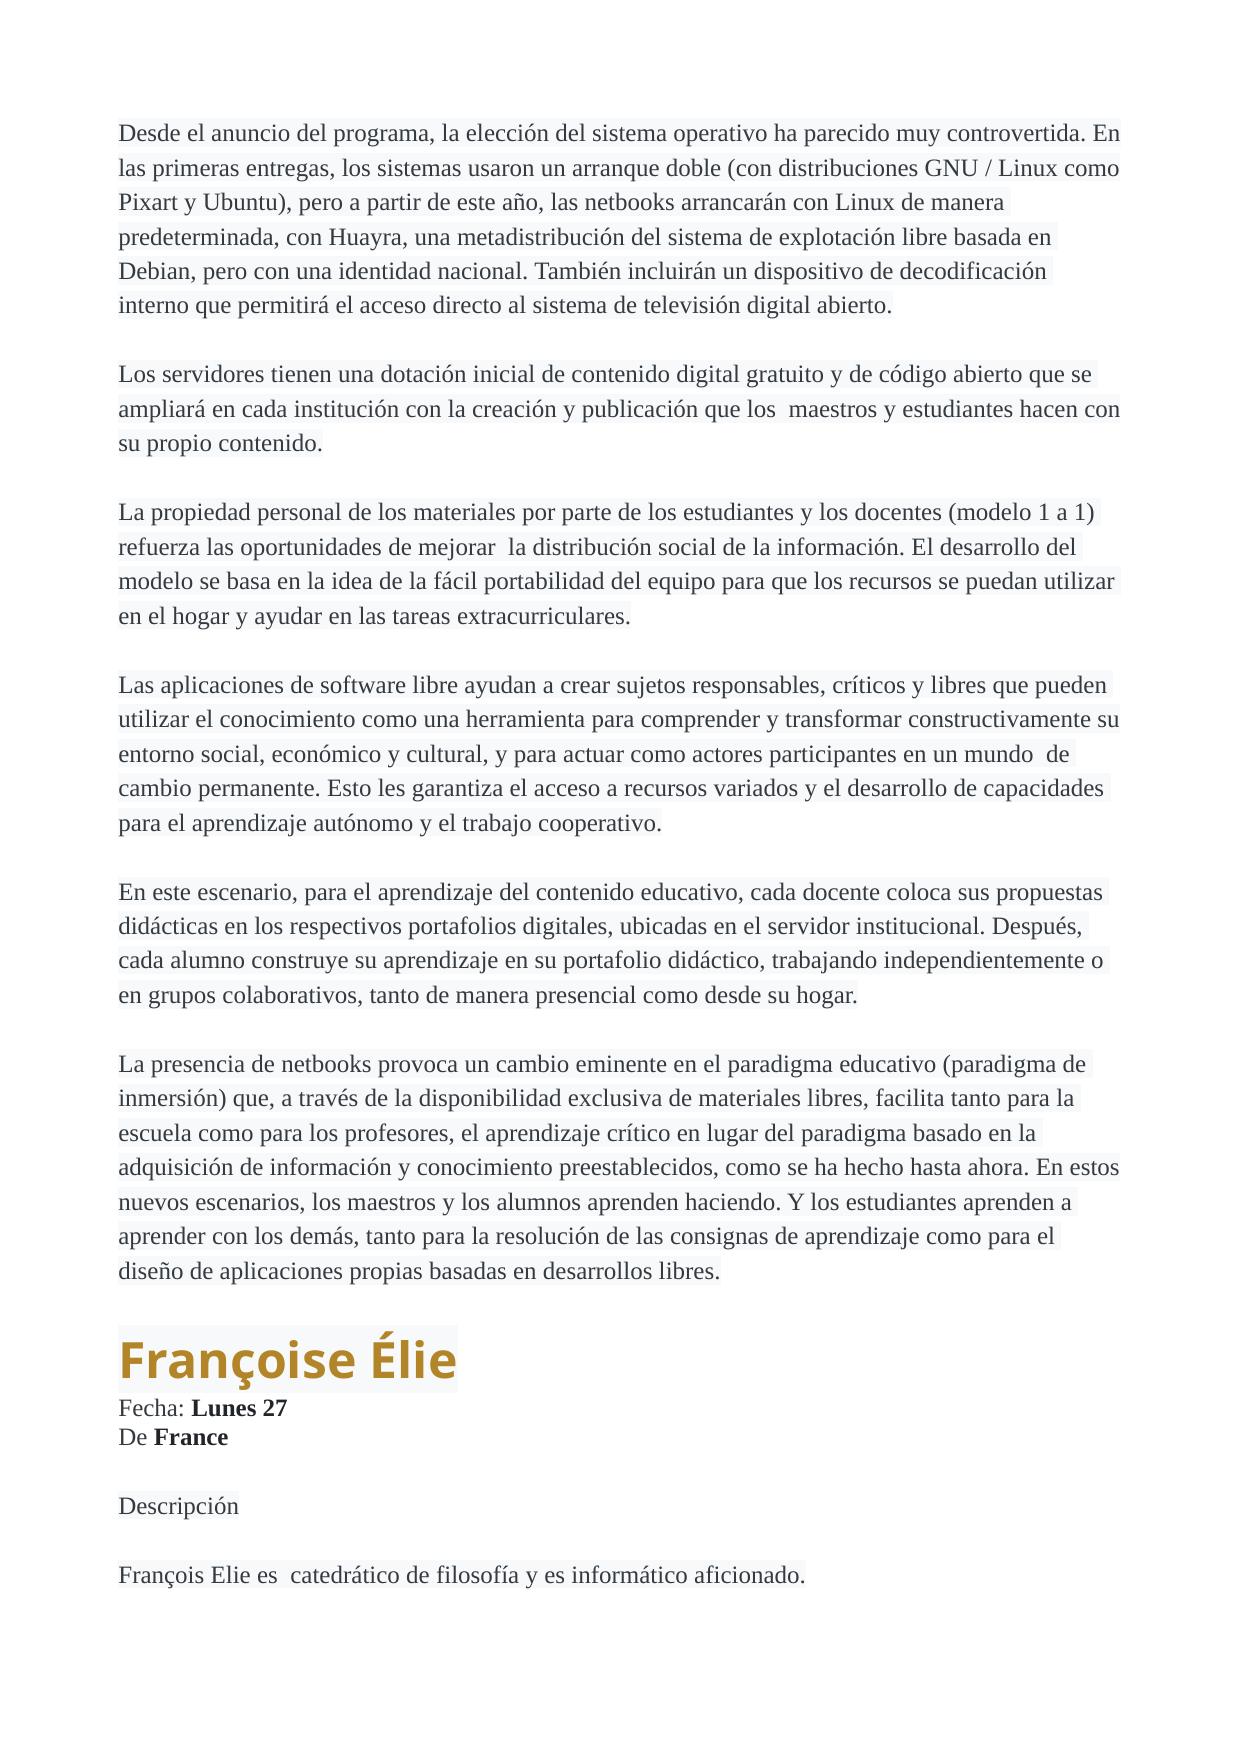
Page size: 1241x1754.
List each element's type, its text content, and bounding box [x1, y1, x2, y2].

text Las aplicaciones de software libre ayudan a crear sujetos responsables, críticos y libres que pueden utilizar el conocimiento como una herramienta para comprender y transformar constructivamente su entorno social, económico y cultural, y para actuar como actores participantes en un mundo de cambio permanente. Esto les garantiza el acceso a recursos variados y el desarrollo de capacidades para el aprendizaje autónomo y el trabajo cooperativo. [118, 670, 1122, 836]
text Los servidores tienen una dotación inicial de contenido digital gratuito y de código abierto que se ampliará en cada institución con la creación y publicación que los maestros y estudiantes hacen con su propio contenido. [118, 359, 1122, 457]
text Fecha: Lunes 27 [118, 1393, 1122, 1422]
text La presencia de netbooks provoca un cambio eminente en el paradigma educativo (paradigma de inmersión) que, a través de la disponibilidad exclusiva de materiales libres, facilita tanto para la escuela como para los profesores, el aprendizaje crítico en lugar del paradigma basado en la adquisición de información y conocimiento preestablecidos, como se ha hecho hasta ahora. En estos nuevos escenarios, los maestros y los alumnos aprenden haciendo. Y los estudiantes aprenden a aprender con los demás, tanto para la resolución de las consignas de aprendizaje como para el diseño de aplicaciones propias basadas en desarrollos libres. [118, 1049, 1122, 1285]
text Desde el anuncio del programa, la elección del sistema operativo ha parecido muy controvertida. En las primeras entregas, los sistemas usaron un arranque doble (con distribuciones GNU / Linux como Pixart y Ubuntu), pero a partir de este año, las netbooks arrancarán con Linux de manera predeterminada, con Huayra, una metadistribución del sistema de explotación libre basada en Debian, pero con una identidad nacional. También incluirán un dispositivo de decodificación interno que permitirá el acceso directo al sistema de televisión digital abierto. [118, 118, 1122, 319]
subtitle Françoise Élie [118, 1325, 1122, 1393]
text De France [118, 1422, 1122, 1451]
text François Elie es catedrático de filosofía y es informático aficionado. [118, 1560, 1122, 1588]
text Descripción [118, 1491, 1122, 1519]
text La propiedad personal de los materiales por parte de los estudiantes y los docentes (modelo 1 a 1) refuerza las oportunidades de mejorar la distribución social de la información. El desarrollo del modelo se basa en la idea de la fácil portabilidad del equipo para que los recursos se puedan utilizar en el hogar y ayudar en las tareas extracurriculares. [118, 497, 1122, 629]
text En este escenario, para el aprendizaje del contenido educativo, cada docente coloca sus propuestas didácticas en los respectivos portafolios digitales, ubicadas en el servidor institucional. Después, cada alumno construye su aprendizaje en su portafolio didáctico, trabajando independientemente o en grupos colaborativos, tanto de manera presencial como desde su hogar. [118, 877, 1122, 1009]
